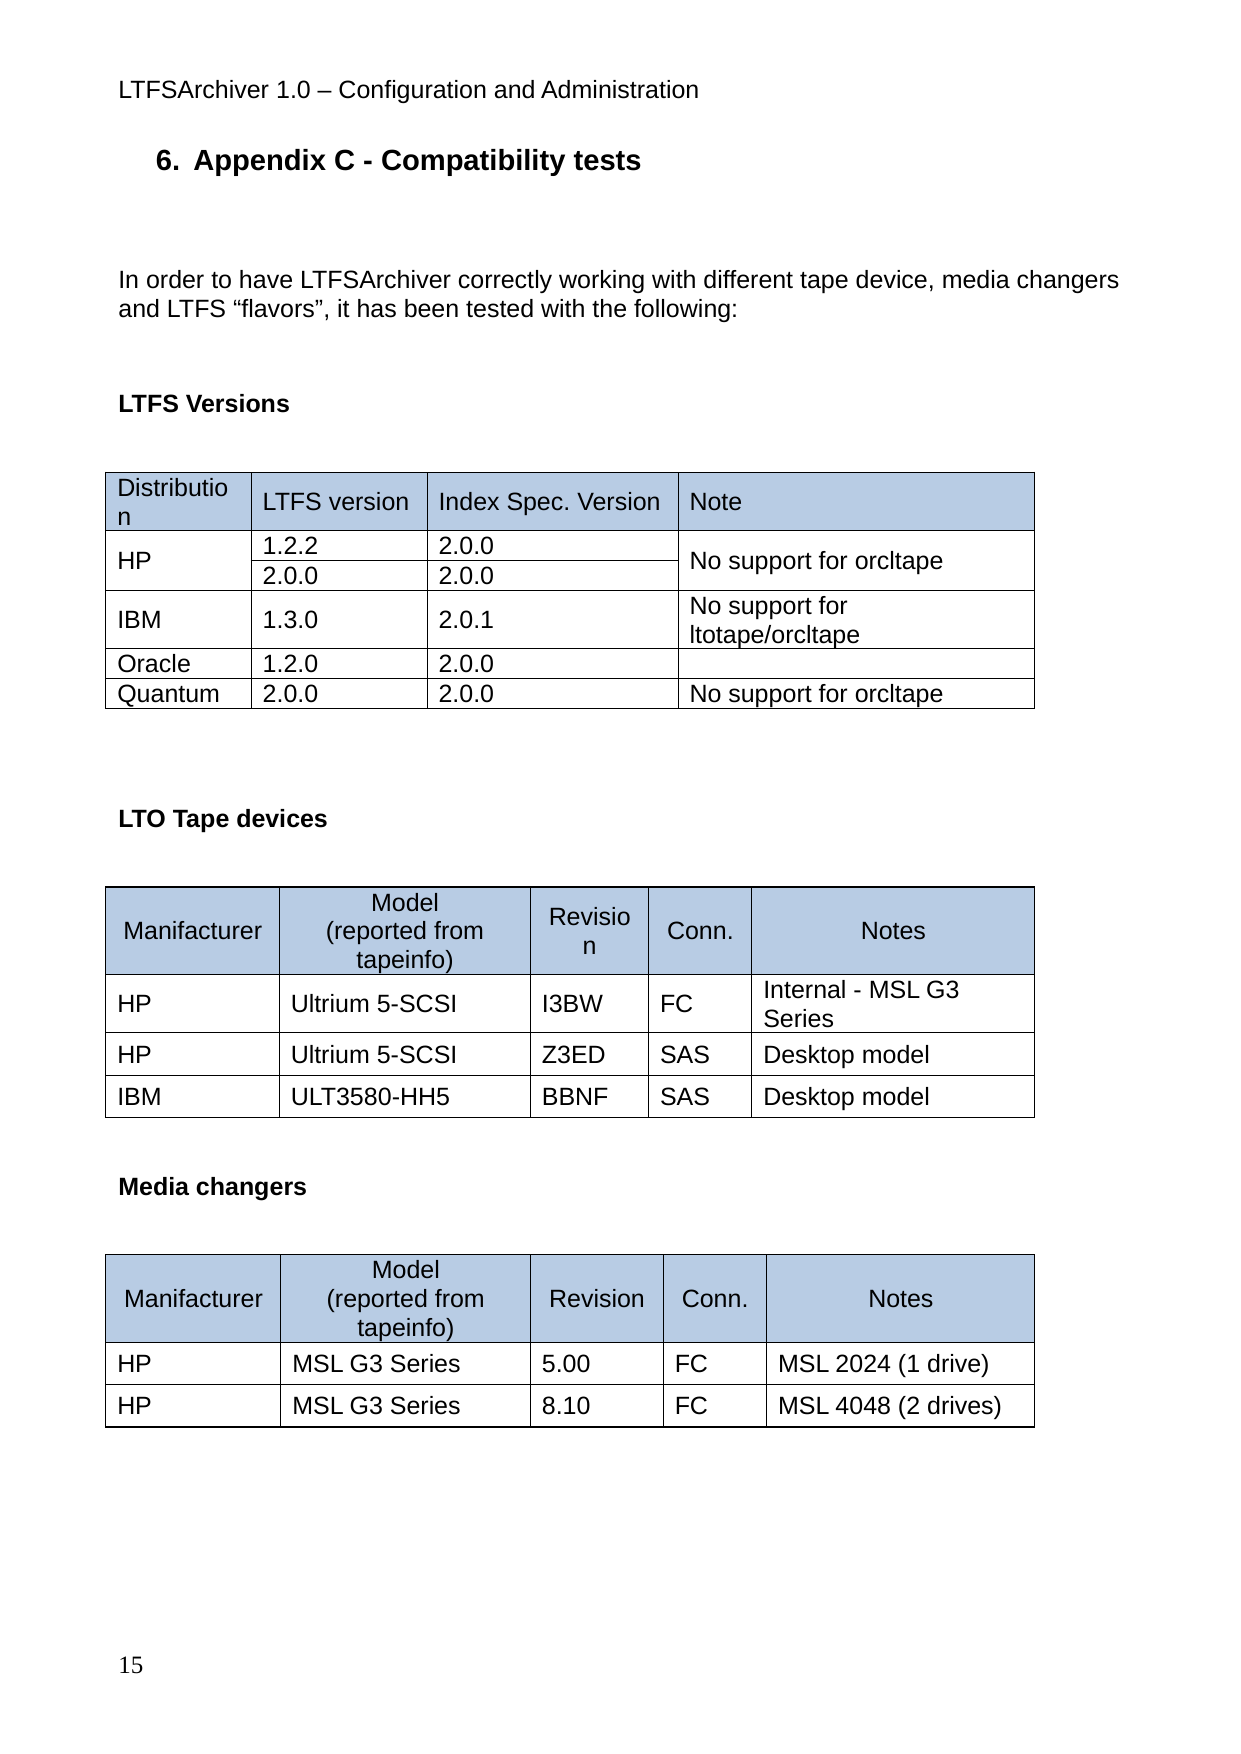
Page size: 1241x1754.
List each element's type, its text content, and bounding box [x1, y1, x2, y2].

table_cell 2.0.0 [252, 679, 427, 708]
table_cell 2.0.0 [428, 531, 678, 560]
table_cell Ultrium 5-SCSI [280, 975, 530, 1032]
table_cell 8.10 [531, 1385, 663, 1426]
table_cell Z3ED [531, 1033, 648, 1075]
table_cell HP [106, 1385, 280, 1426]
table_cell HP [106, 1343, 280, 1384]
table_cell FC [664, 1343, 766, 1384]
table_cell HP [106, 1033, 279, 1075]
table_cell IBM [106, 591, 251, 648]
table_header Model (reported from tapeinfo) [280, 888, 530, 974]
table_cell Quantum [106, 679, 251, 708]
table_cell 1.3.0 [252, 591, 427, 648]
table_cell MSL G3 Series [281, 1385, 530, 1426]
table_cell SAS [649, 1076, 751, 1117]
table_cell Desktop model [752, 1033, 1034, 1075]
table_cell 2.0.0 [428, 649, 678, 678]
subtitle Media changers [118, 1172, 1122, 1201]
table_header Revision [531, 888, 648, 974]
table_cell FC [664, 1385, 766, 1426]
subtitle LTO Tape devices [118, 804, 1122, 833]
table_cell Oracle [106, 649, 251, 678]
table_cell MSL 2024 (1 drive) [767, 1343, 1034, 1384]
table_header Model (reported from tapeinfo) [281, 1255, 530, 1342]
table_cell Ultrium 5-SCSI [280, 1033, 530, 1075]
table_header Notes [767, 1255, 1034, 1342]
table_cell 2.0.0 [428, 679, 678, 708]
table_cell 5.00 [531, 1343, 663, 1384]
text In order to have LTFSArchiver correctly working with different tape device, media changers and LTFS “flavors”, it has been tested with the following: [118, 265, 1122, 323]
table_cell ULT3580-HH5 [280, 1076, 530, 1117]
table_header Note [679, 473, 1034, 530]
table_header LTFS version [252, 473, 427, 530]
table_cell SAS [649, 1033, 751, 1075]
table_cell BBNF [531, 1076, 648, 1117]
table_cell I3BW [531, 975, 648, 1032]
table_cell Internal - MSL G3 Series [752, 975, 1034, 1032]
table_cell 1.2.0 [252, 649, 427, 678]
table_cell [679, 649, 1034, 678]
table_header Manifacturer [106, 888, 279, 974]
subtitle Appendix C - Compatibility tests [156, 143, 1122, 177]
table_header Conn. [649, 888, 751, 974]
table_header Distribution [106, 473, 251, 530]
table_cell MSL 4048 (2 drives) [767, 1385, 1034, 1426]
table_cell IBM [106, 1076, 279, 1117]
table_cell 2.0.0 [252, 561, 427, 590]
table_header Conn. [664, 1255, 766, 1342]
table_cell 2.0.1 [428, 591, 678, 648]
table_cell MSL G3 Series [281, 1343, 530, 1384]
table_header Revision [531, 1255, 663, 1342]
table_header Index Spec. Version [428, 473, 678, 530]
table_cell No support for orcltape [679, 679, 1034, 708]
table_cell Desktop model [752, 1076, 1034, 1117]
table_cell FC [649, 975, 751, 1032]
table_header Manifacturer [106, 1255, 280, 1342]
table_cell No support for ltotape/orcltape [679, 591, 1034, 648]
table_header Notes [752, 888, 1034, 974]
table_cell 2.0.0 [428, 561, 678, 590]
subtitle LTFS Versions [118, 389, 1122, 418]
table_cell HP [106, 975, 279, 1032]
table_cell No support for orcltape [679, 531, 1034, 590]
table_cell HP [106, 531, 251, 590]
table_cell 1.2.2 [252, 531, 427, 560]
